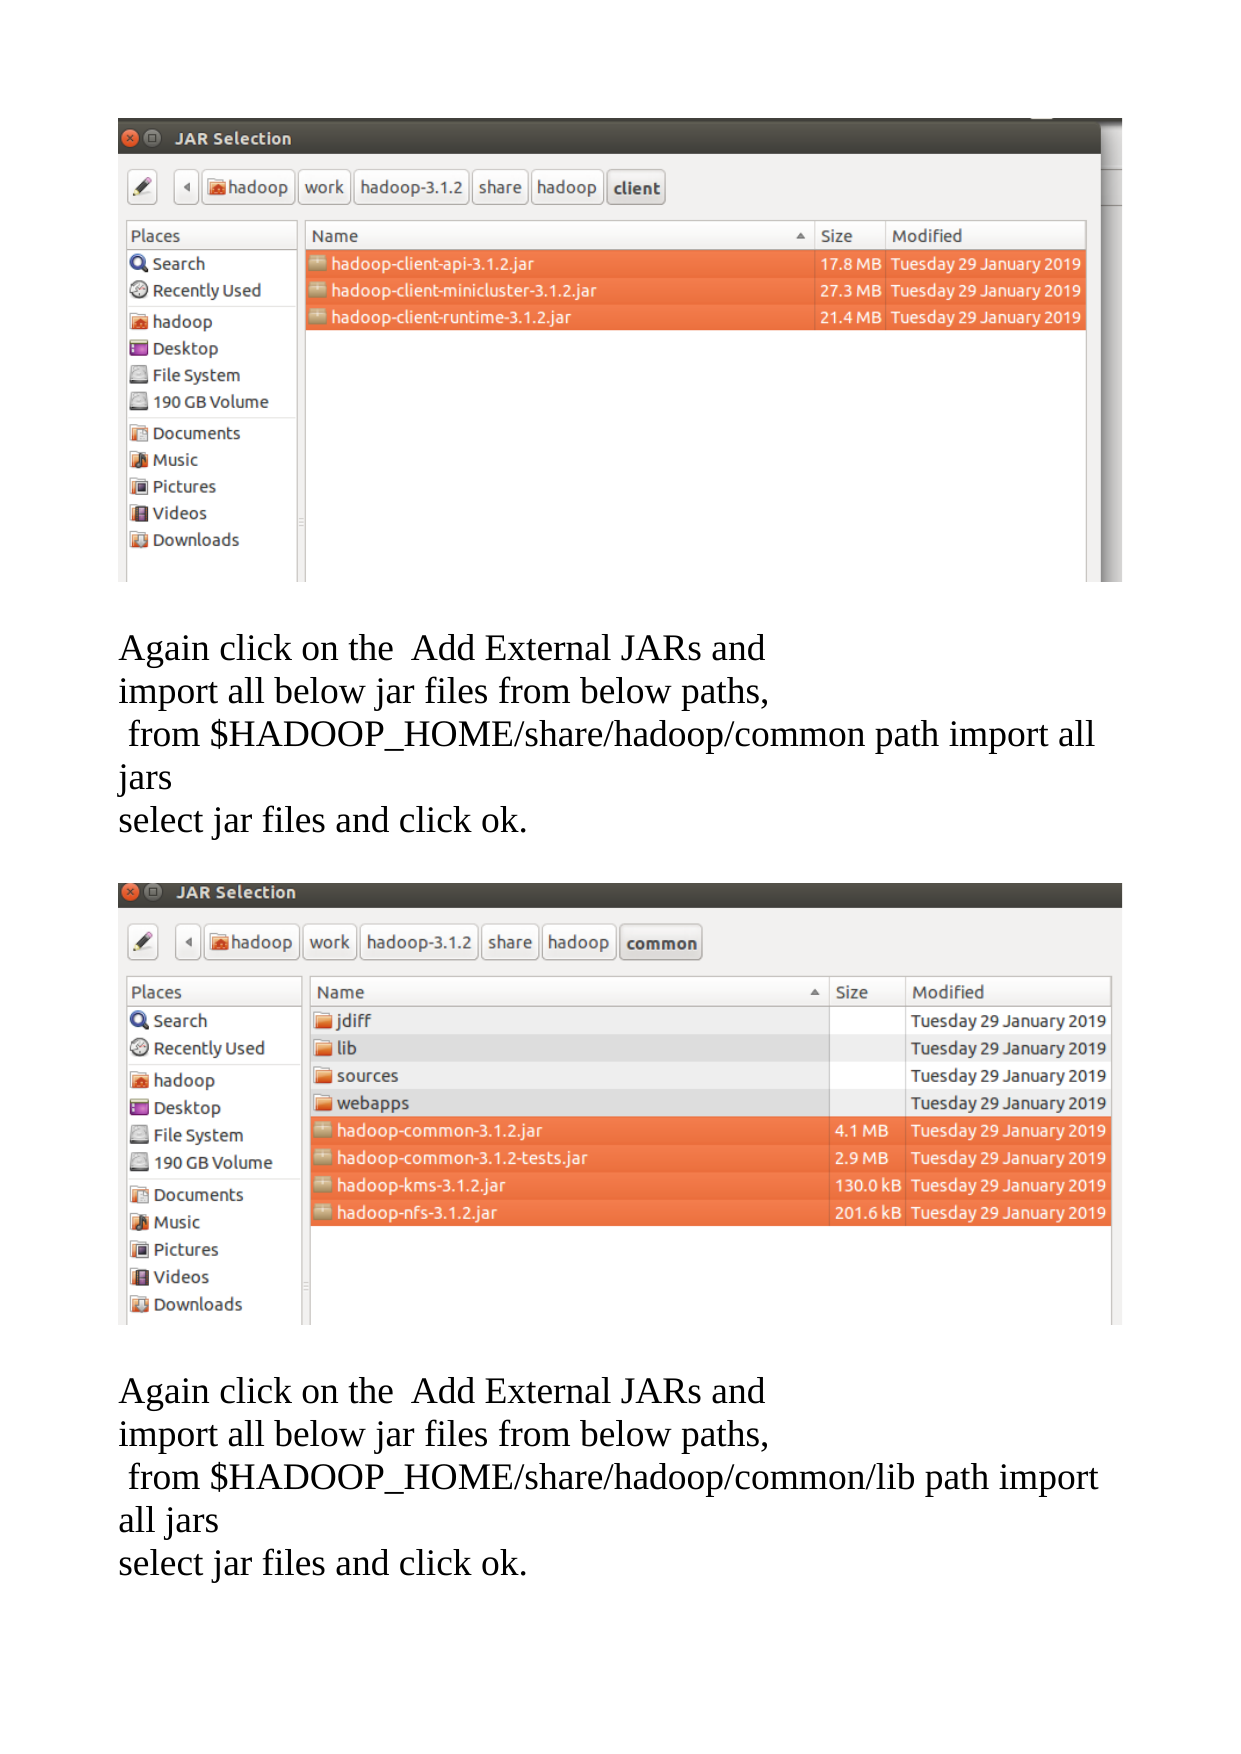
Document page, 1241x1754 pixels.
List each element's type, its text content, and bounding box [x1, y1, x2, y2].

text from $HADOOP_HOME/share/hadoop/common/lib path import all jars [118, 1454, 1122, 1541]
picture [118, 118, 1123, 582]
text Again click on the Add External JARs and [118, 625, 1122, 668]
text Again click on the Add External JARs and [118, 1368, 1122, 1411]
text from $HADOOP_HOME/share/hadoop/common path import all jars [118, 711, 1122, 797]
text select jar files and click ok. [118, 1541, 1122, 1584]
text import all below jar files from below paths, [118, 1411, 1122, 1454]
picture [118, 883, 1123, 1325]
text import all below jar files from below paths, [118, 668, 1122, 711]
text select jar files and click ok. [118, 797, 1122, 841]
